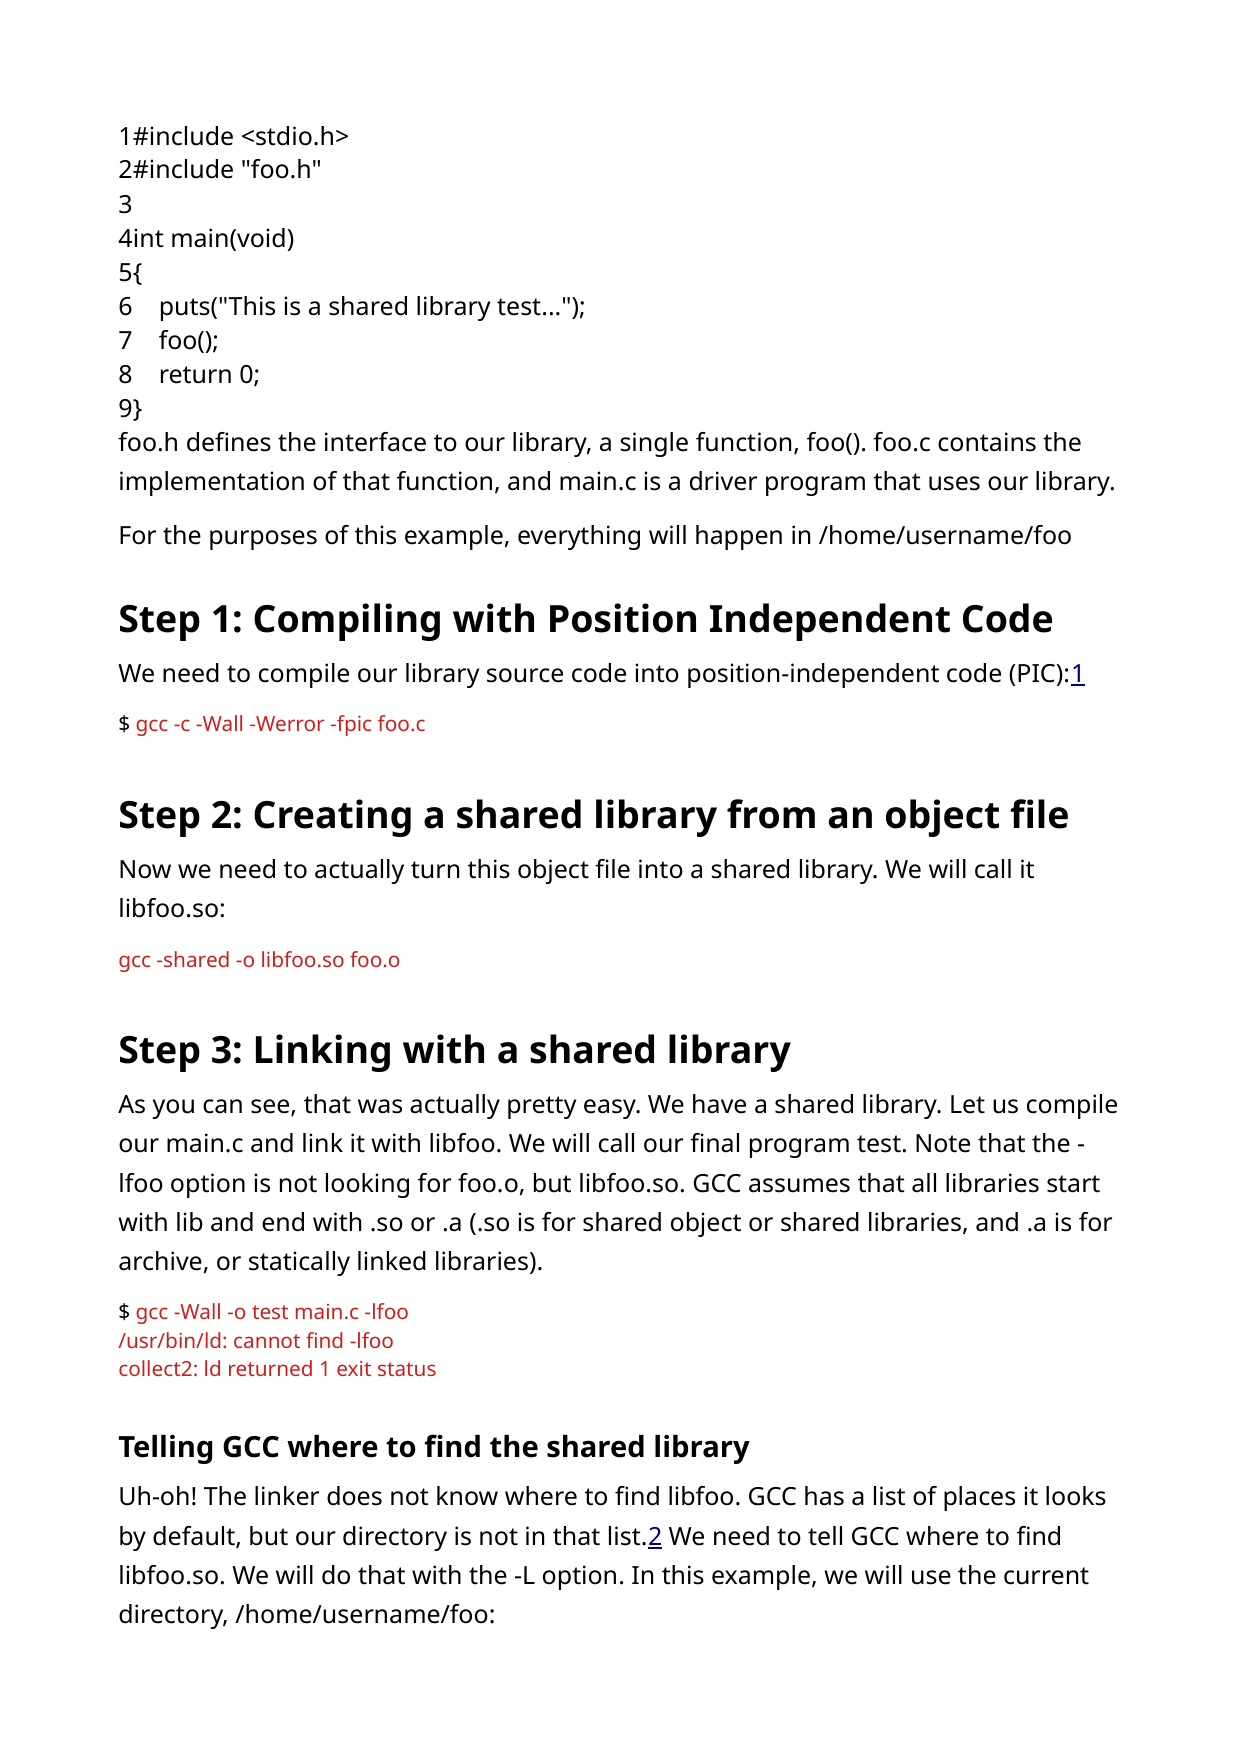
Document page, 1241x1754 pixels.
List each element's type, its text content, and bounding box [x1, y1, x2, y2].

subtitle Telling GCC where to find the shared library [118, 1427, 1122, 1466]
text gcc -shared -o libfoo.so foo.o [118, 945, 1122, 973]
subtitle Step 3: Linking with a shared library [118, 1023, 1122, 1074]
text We need to compile our library source code into position-independent code (PIC):1 [118, 656, 1122, 690]
subtitle Step 2: Creating a shared library from an object file [118, 788, 1122, 839]
subtitle Step 1: Compiling with Position Independent Code [118, 592, 1122, 643]
text For the purposes of this example, everything will happen in /home/username/foo [118, 518, 1122, 552]
table_header 1 2 3 4 5 6 7 8 9 [118, 118, 133, 425]
text As you can see, that was actually pretty easy. We have a shared library. Let us compile our main.c and link it with libfoo. We will call our final program test. Note that the -lfoo option is not looking for foo.o, but libfoo.so. GCC assumes that all libraries start with lib and end with .so or .a (.so is for shared object or shared libraries, and .a is for archive, or statically linked libraries). [118, 1087, 1122, 1278]
text foo.h defines the interface to our library, a single function, foo(). foo.c contains the implementation of that function, and main.c is a driver program that uses our library. [118, 425, 1122, 498]
table_header #include <stdio.h> #include "foo.h" int main(void) { puts("This is a shared library test..."); foo(); return 0; } [133, 118, 821, 425]
text $ gcc -c -Wall -Werror -fpic foo.c [118, 709, 1122, 738]
text Uh-oh! The linker does not know where to find libfoo. GCC has a list of places it looks by default, but our directory is not in that list.2 We need to tell GCC where to find libfoo.so. We will do that with the -L option. In this example, we will use the current directory, /home/username/foo: [118, 1479, 1122, 1631]
text collect2: ld returned 1 exit status [118, 1354, 1122, 1383]
text Now we need to actually turn this object file into a shared library. We will call it libfoo.so: [118, 852, 1122, 925]
text $ gcc -Wall -o test main.c -lfoo [118, 1297, 1122, 1326]
text /usr/bin/ld: cannot find -lfoo [118, 1326, 1122, 1354]
